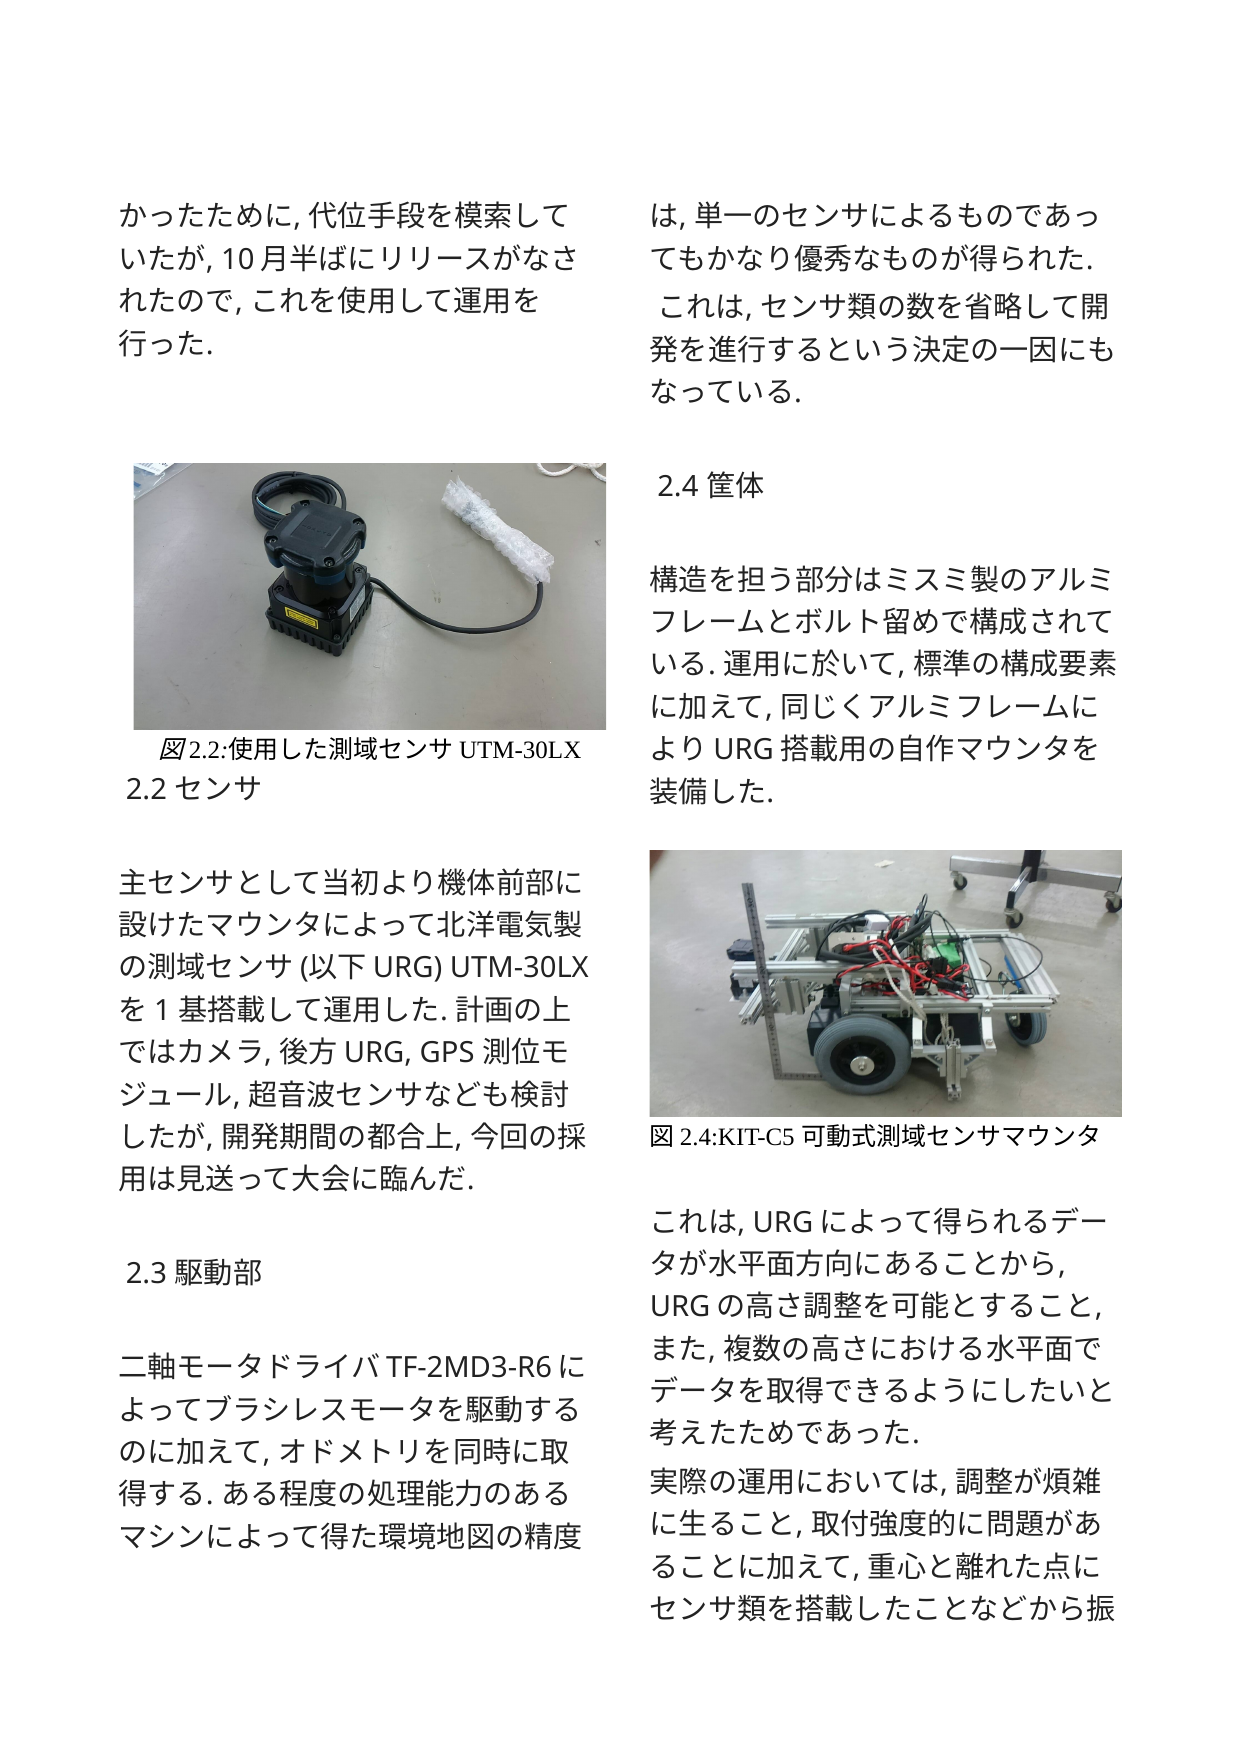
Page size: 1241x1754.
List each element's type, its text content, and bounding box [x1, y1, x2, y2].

text 2.4 筐体 [649, 462, 1122, 505]
text 図2.2:使用した測域センサ UTM-30LX [133, 730, 606, 765]
text 主センサとして当初より機体前部に設けたマウンタによって北洋電気製の測域センサ (以下URG) UTM-30LX を 1 基搭載して運用した. 計画の上ではカメラ, 後方URG, GPS 測位モジュール, 超音波センサなども検討したが, 開発期間の都合上, 今回の採用は見送って大会に臨んだ. [118, 859, 591, 1198]
text は, 単一のセンサによるものであってもかなり優秀なものが得られた. [649, 193, 1122, 278]
text 2.3 駆動部 [118, 1250, 591, 1292]
text 2.2 センサ [118, 414, 606, 808]
picture [649, 850, 1122, 1117]
text かったために, 代位手段を模索していたが, 10月半ばにリリースがなされたので, これを使用して運用を行った. [118, 193, 591, 363]
picture [133, 463, 607, 730]
text 二軸モータドライバTF-2MD3-R6によってブラシレスモータを駆動するのに加えて, オドメトリを同時に取得する. ある程度の処理能力のあるマシンによって得た環境地図の精度 [118, 1344, 591, 1556]
text これは, センサ類の数を省略して開発を進行するという決定の一因にもなっている. [649, 284, 1122, 411]
text 実際の運用においては, 調整が煩雑に生ること, 取付強度的に問題があることに加えて, 重心と離れた点にセンサ類を搭載したことなどから振 [649, 1458, 1122, 1628]
text 構造を担う部分はミスミ製のアルミフレームとボルト留めで構成されている. 運用に於いて, 標準の構成要素に加えて, 同じくアルミフレームによりURG搭載用の自作マウンタを装備した. [649, 556, 1122, 811]
text これは, URGによって得られるデータが水平面方向にあることから, URGの高さ調整を可能とすること, また, 複数の高さにおける水平面でデータを取得できるようにしたいと考えたためであった. [649, 1198, 1122, 1452]
text 図2.4:KIT-C5 可動式測域センサマウンタ [649, 1117, 1122, 1152]
